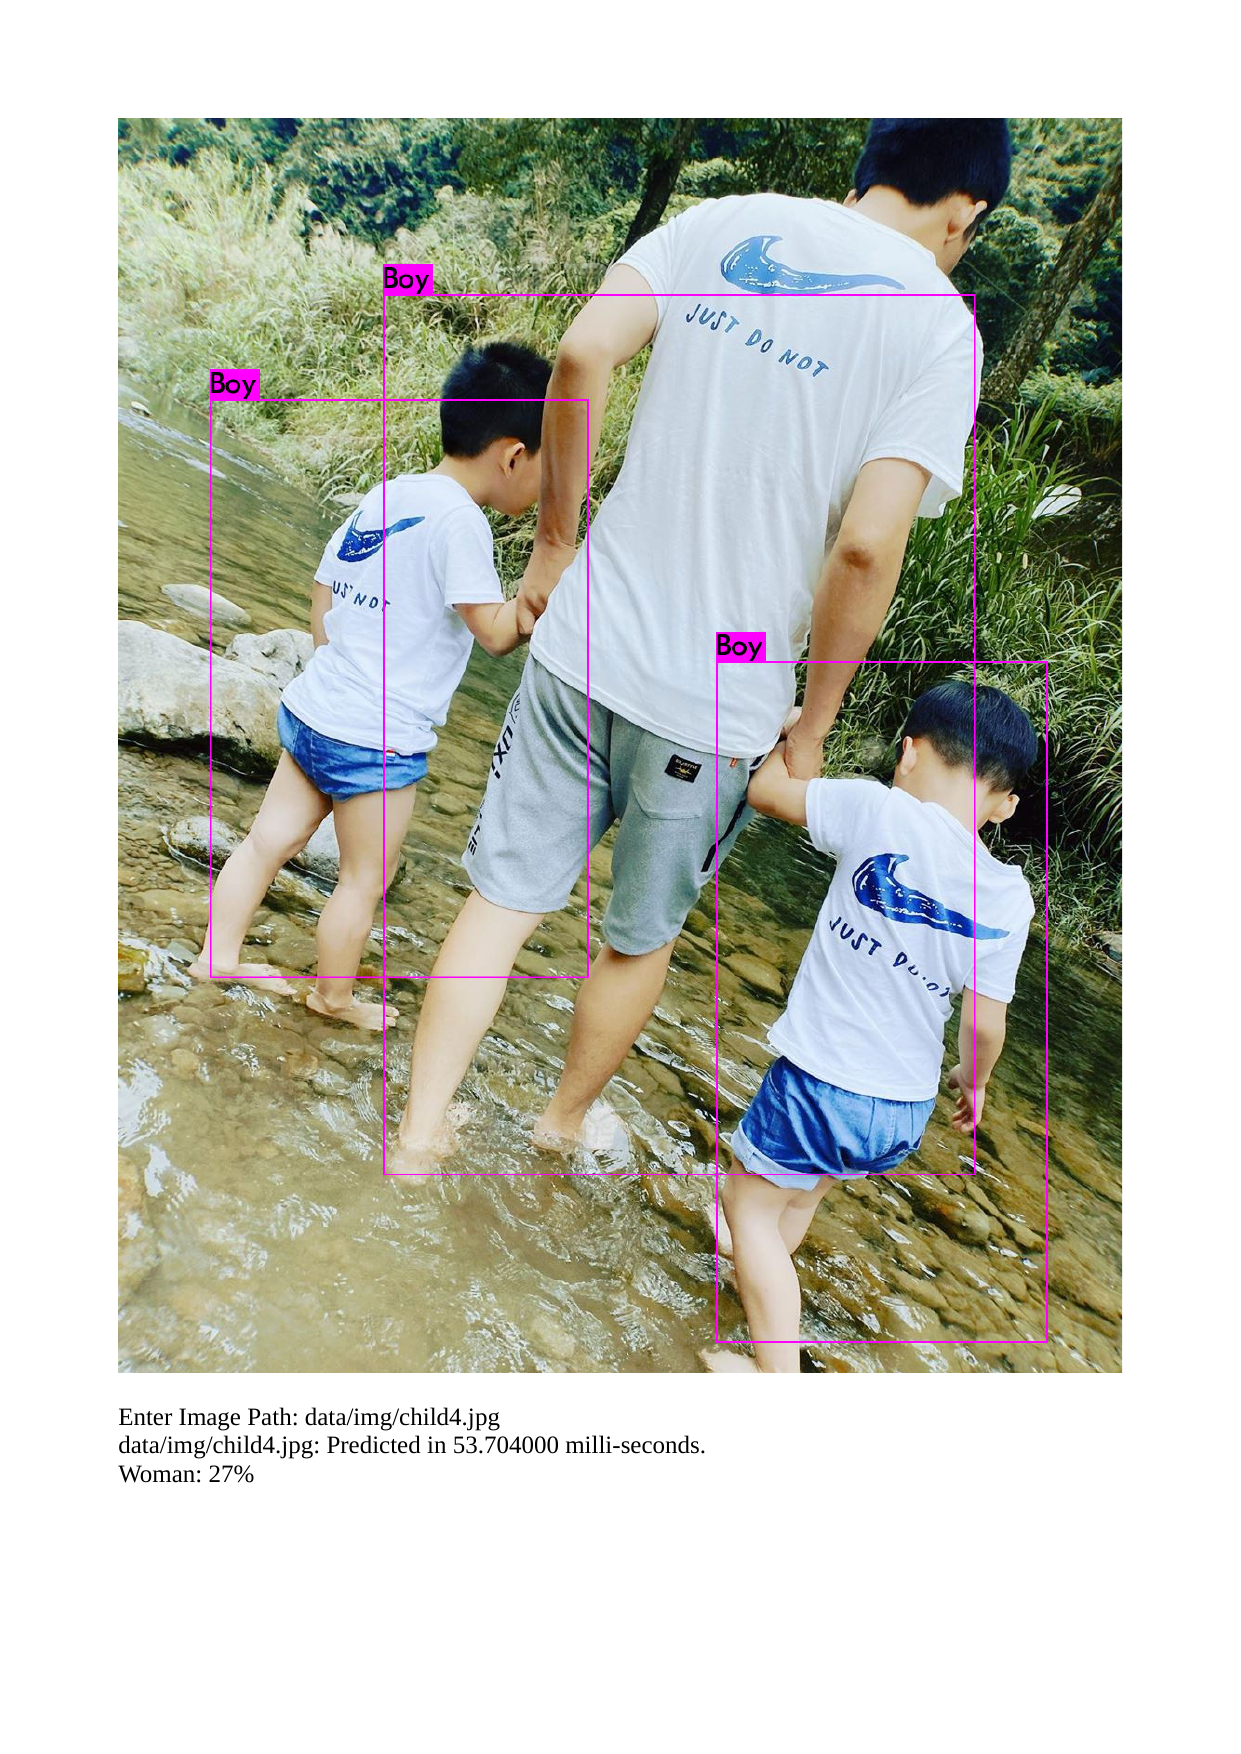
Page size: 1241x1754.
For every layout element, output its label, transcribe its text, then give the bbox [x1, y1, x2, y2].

text Woman: 27% [118, 1459, 1122, 1488]
picture [118, 118, 1123, 1373]
text data/img/child4.jpg: Predicted in 53.704000 milli-seconds. [118, 1431, 1122, 1459]
text Enter Image Path: data/img/child4.jpg [118, 1402, 1122, 1431]
